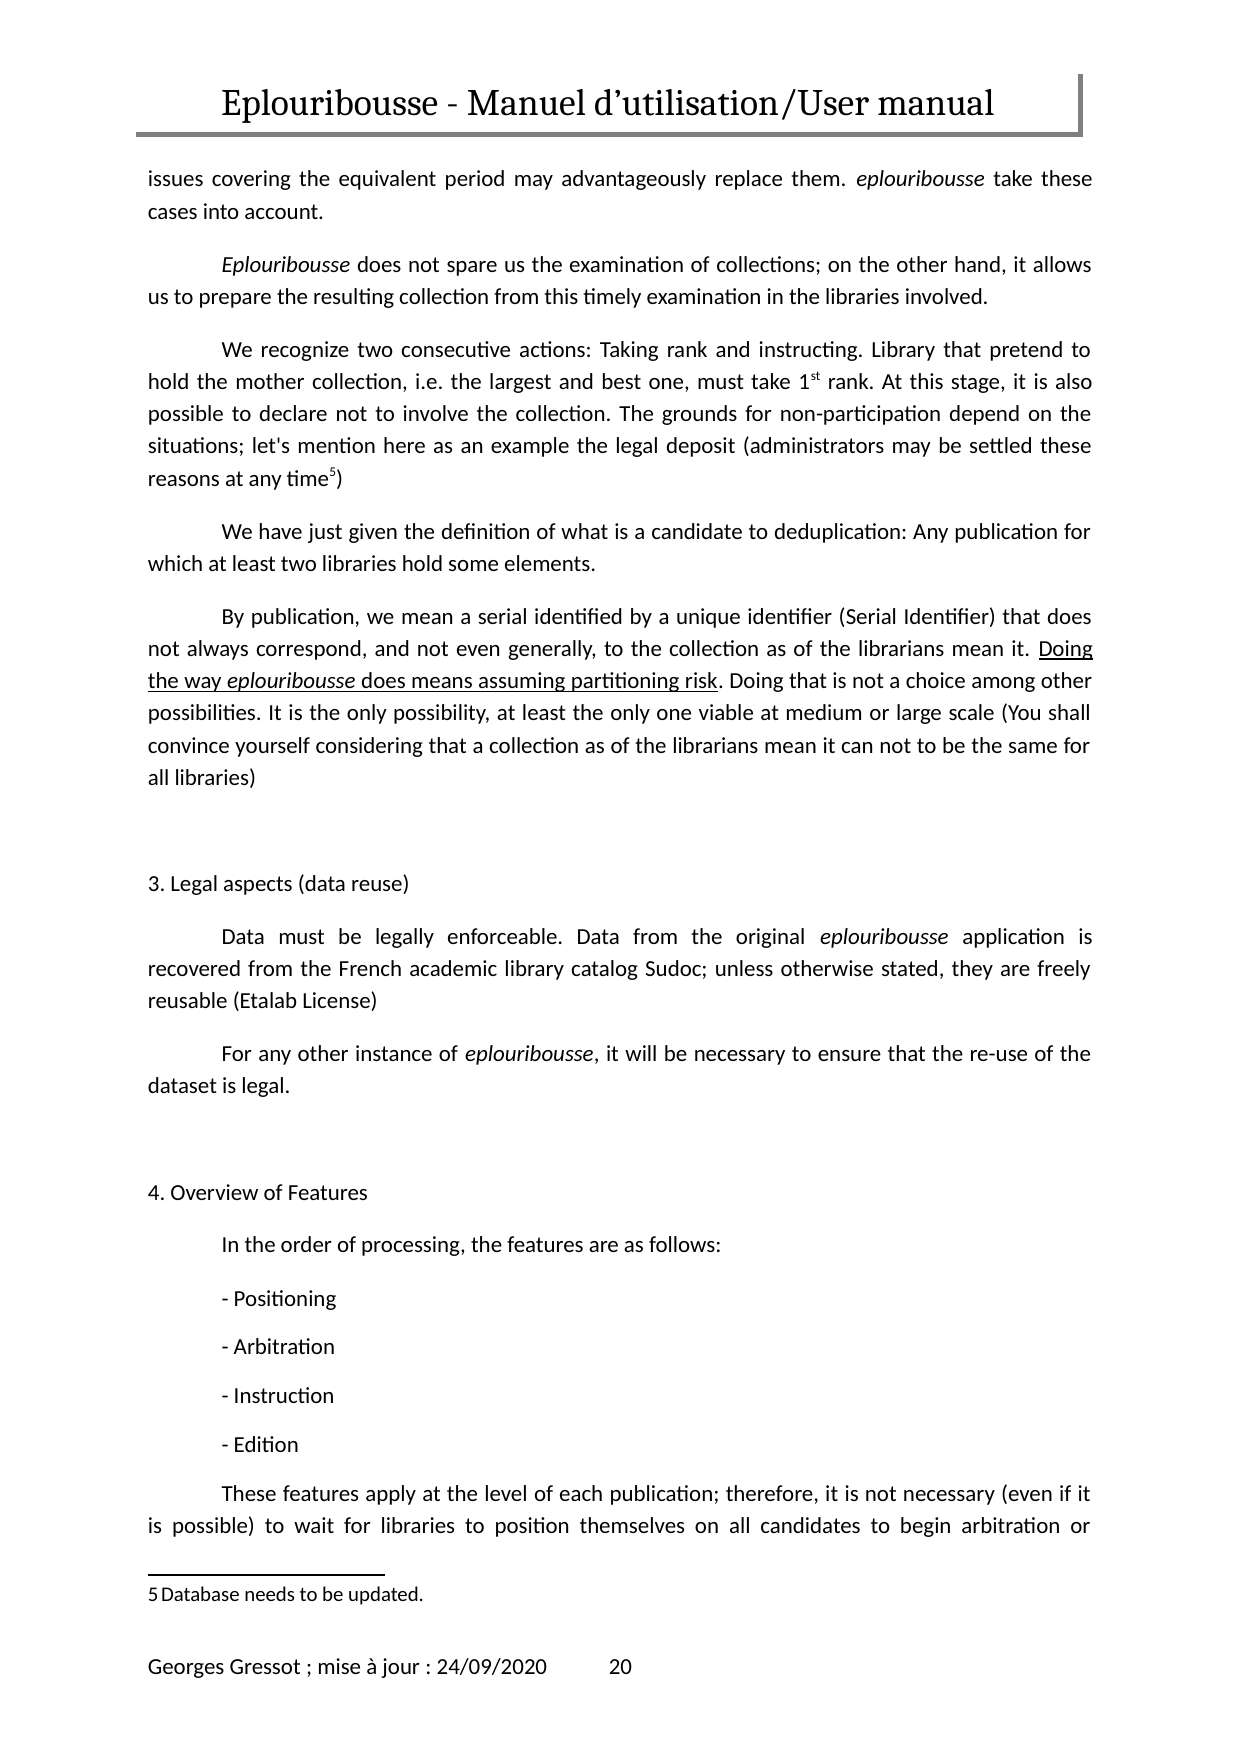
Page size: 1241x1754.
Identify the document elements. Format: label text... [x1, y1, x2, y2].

text 3. Legal aspects (data reuse) [148, 869, 1093, 897]
text - Positioning [148, 1284, 1093, 1312]
text In the order of processing, the features are as follows: [148, 1231, 1093, 1259]
text Database needs to be updated. [148, 1581, 1093, 1606]
text We recognize two consecutive actions: Taking rank and instructing. Library that pretend to hold the mother collection, i.e. the largest and best one, must take 1st rank. At this stage, it is also possible to declare not to involve the collection. The grounds for non-participation depend on the situations; let's mention here as an example the legal deposit (administrators may be settled these reasons at any time) [148, 335, 1093, 492]
text We have just given the definition of what is a candidate to deduplication: Any publication for which at least two libraries hold some elements. [148, 517, 1093, 577]
text These features apply at the level of each publication; therefore, it is not necessary (even if it is possible) to wait for libraries to position themselves on all candidates to begin arbitration or [148, 1479, 1093, 1539]
text - Instruction [148, 1381, 1093, 1409]
text 4. Overview of Features [148, 1178, 1093, 1206]
text For any other instance of eplouribousse, it will be necessary to ensure that the re-use of the dataset is legal. [148, 1039, 1093, 1099]
text - Arbitration [148, 1332, 1093, 1361]
text Eplouribousse does not spare us the examination of collections; on the other hand, it allows us to prepare the resulting collection from this timely examination in the libraries involved. [148, 250, 1093, 310]
text - Edition [148, 1430, 1093, 1458]
text issues covering the equivalent period may advantageously replace them. eplouribousse take these cases into account. [148, 164, 1093, 225]
text Data must be legally enforceable. Data from the original eplouribousse application is recovered from the French academic library catalog Sudoc; unless otherwise stated, they are freely reusable (Etalab License) [148, 922, 1093, 1014]
text By publication, we mean a serial identified by a unique identifier (Serial Identifier) that does not always correspond, and not even generally, to the collection as of the librarians mean it. Doing the way eplouribousse does means assuming partitioning risk. Doing that is not a choice among other possibilities. It is the only possibility, at least the only one viable at medium or large scale (You shall convince yourself considering that a collection as of the librarians mean it can not to be the same for all libraries) [148, 602, 1093, 791]
